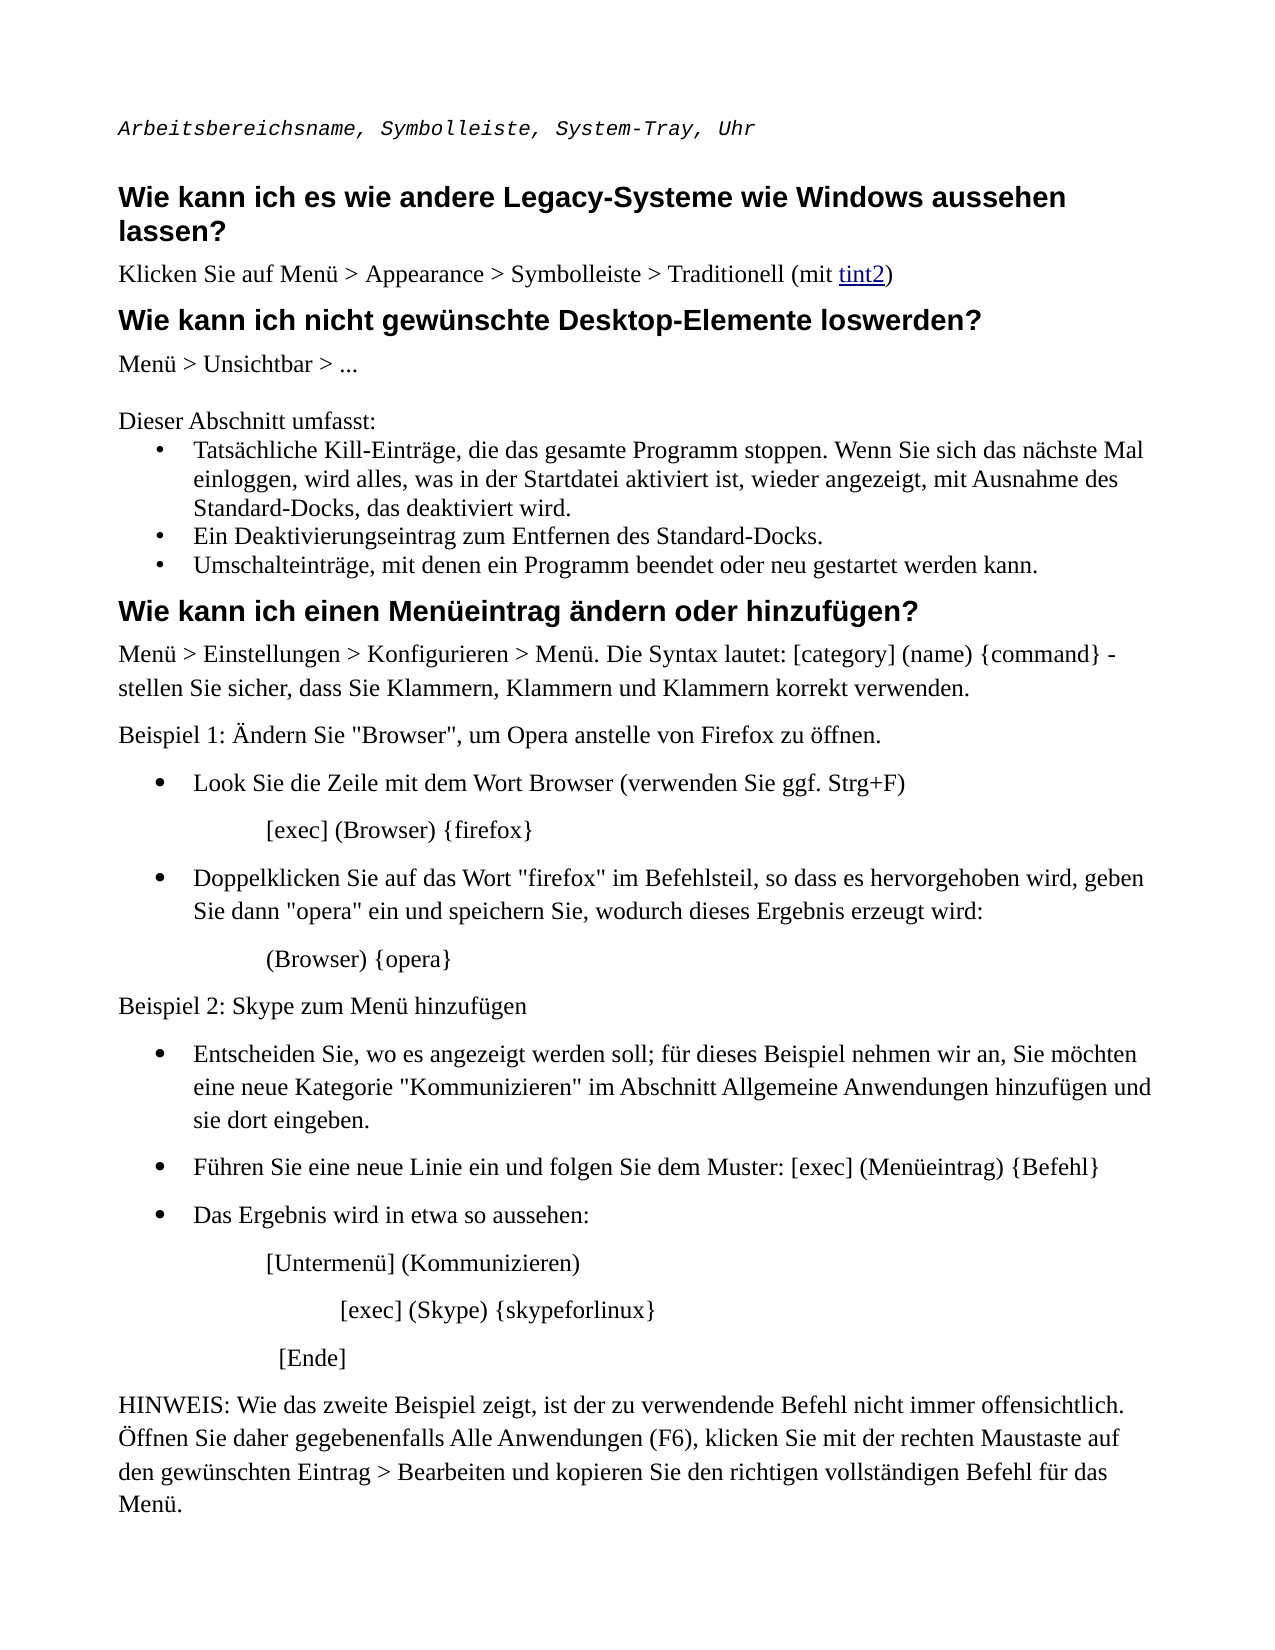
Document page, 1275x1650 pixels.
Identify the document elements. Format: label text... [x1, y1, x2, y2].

text Menü > Unsichtbar > ... [118, 349, 1157, 378]
text Dieser Abschnitt umfasst: [118, 406, 1157, 435]
list Entscheiden Sie, wo es angezeigt werden soll; für dieses Beispiel nehmen wir an, Sie möchten eine neue Kategorie "Kommunizieren" im Abschnitt Allgemeine Anwendungen hinzufügen und sie dort eingeben. [156, 1039, 1157, 1134]
subtitle Wie kann ich es wie andere Legacy-Systeme wie Windows aussehen lassen? [118, 180, 1157, 247]
text Beispiel 1: Ändern Sie "Browser", um Opera anstelle von Firefox zu öffnen. [118, 720, 1157, 749]
text [exec] (Skype) {skypeforlinux} [118, 1295, 1157, 1324]
list Führen Sie eine neue Linie ein und folgen Sie dem Muster: [exec] (Menüeintrag) {Befehl} [156, 1152, 1157, 1181]
subtitle Wie kann ich einen Menüeintrag ändern oder hinzufügen? [118, 593, 1157, 627]
text Arbeitsbereichsname, Symbolleiste, System-Tray, Uhr [118, 118, 1157, 142]
text Klicken Sie auf Menü > Appearance > Symbolleiste > Traditionell (mit tint2) [118, 259, 1157, 288]
text HINWEIS: Wie das zweite Beispiel zeigt, ist der zu verwendende Befehl nicht immer offensichtlich. Öffnen Sie daher gegebenenfalls Alle Anwendungen (F6), klicken Sie mit der rechten Maustaste auf den gewünschten Eintrag > Bearbeiten und kopieren Sie den richtigen vollständigen Befehl für das Menü. [118, 1391, 1157, 1518]
list Umschalteinträge, mit denen ein Programm beendet oder neu gestartet werden kann. [156, 550, 1157, 579]
text Menü > Einstellungen > Konfigurieren > Menü. Die Syntax lautet: [category] (name) {command} - stellen Sie sicher, dass Sie Klammern, Klammern und Klammern korrekt verwenden. [118, 639, 1157, 701]
text [exec] (Browser) {firefox} [118, 815, 1157, 844]
list Doppelklicken Sie auf das Wort "firefox" im Befehlsteil, so dass es hervorgehoben wird, geben Sie dann "opera" ein und speichern Sie, wodurch dieses Ergebnis erzeugt wird: [156, 863, 1157, 925]
text Beispiel 2: Skype zum Menü hinzufügen [118, 991, 1157, 1020]
list Ein Deaktivierungseintrag zum Entfernen des Standard-Docks. [156, 521, 1157, 550]
subtitle Wie kann ich nicht gewünschte Desktop-Elemente loswerden? [118, 303, 1157, 336]
list Look Sie die Zeile mit dem Wort Browser (verwenden Sie ggf. Strg+F) [156, 768, 1157, 797]
list Tatsächliche Kill-Einträge, die das gesamte Programm stoppen. Wenn Sie sich das nächste Mal einloggen, wird alles, was in der Startdatei aktiviert ist, wieder angezeigt, mit Ausnahme des Standard-Docks, das deaktiviert wird. [156, 435, 1157, 521]
text (Browser) {opera} [118, 944, 1157, 972]
text [Ende] [118, 1343, 1157, 1372]
list Das Ergebnis wird in etwa so aussehen: [156, 1200, 1157, 1229]
text [Untermenü] (Kommunizieren) [118, 1248, 1157, 1276]
